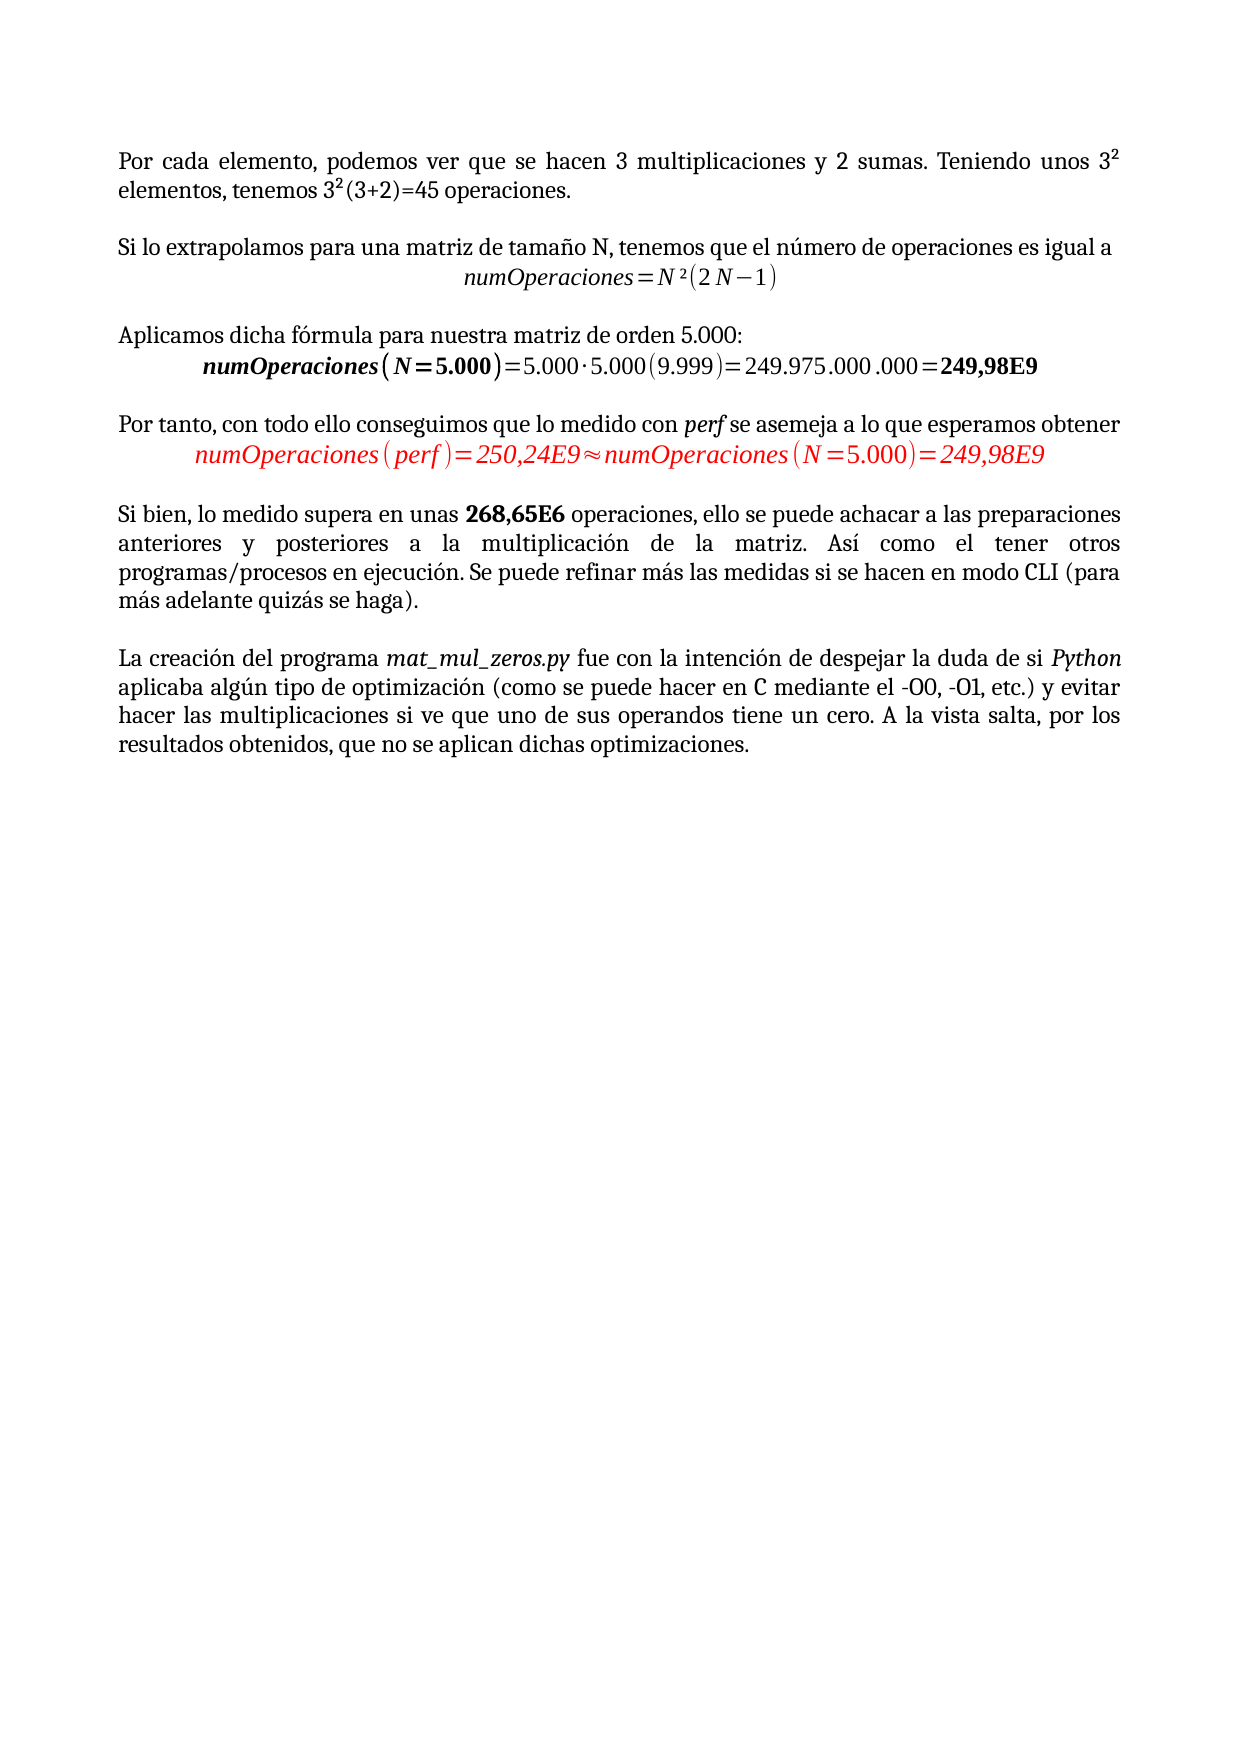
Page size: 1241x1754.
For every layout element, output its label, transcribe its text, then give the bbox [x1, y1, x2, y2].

text Aplicamos dicha fórmula para nuestra matriz de orden 5.000: [118, 321, 1122, 349]
text Si bien, lo medido supera en unas 268,65E6 operaciones, ello se puede achacar a las preparaciones anteriores y posteriores a la multiplicación de la matriz. Así como el tener otros programas/procesos en ejecución. Se puede refinar más las medidas si se hacen en modo CLI (para más adelante quizás se haga). [118, 500, 1122, 615]
text La creación del programa mat_mul_zeros.py fue con la intención de despejar la duda de si Python aplicaba algún tipo de optimización (como se puede hacer en C mediante el -O0, -O1, etc.) y evitar hacer las multiplicaciones si ve que uno de sus operandos tiene un cero. A la vista salta, por los resultados obtenidos, que no se aplican dichas optimizaciones. [118, 644, 1122, 759]
text Si lo extrapolamos para una matriz de tamaño N, tenemos que el número de operaciones es igual a [118, 233, 1122, 262]
text Por cada elemento, podemos ver que se hacen 3 multiplicaciones y 2 sumas. Teniendo unos 3² elementos, tenemos 3²(3+2)=45 operaciones. [118, 147, 1122, 204]
text Por tanto, con todo ello conseguimos que lo medido con perf se asemeja a lo que esperamos obtener [118, 410, 1122, 439]
